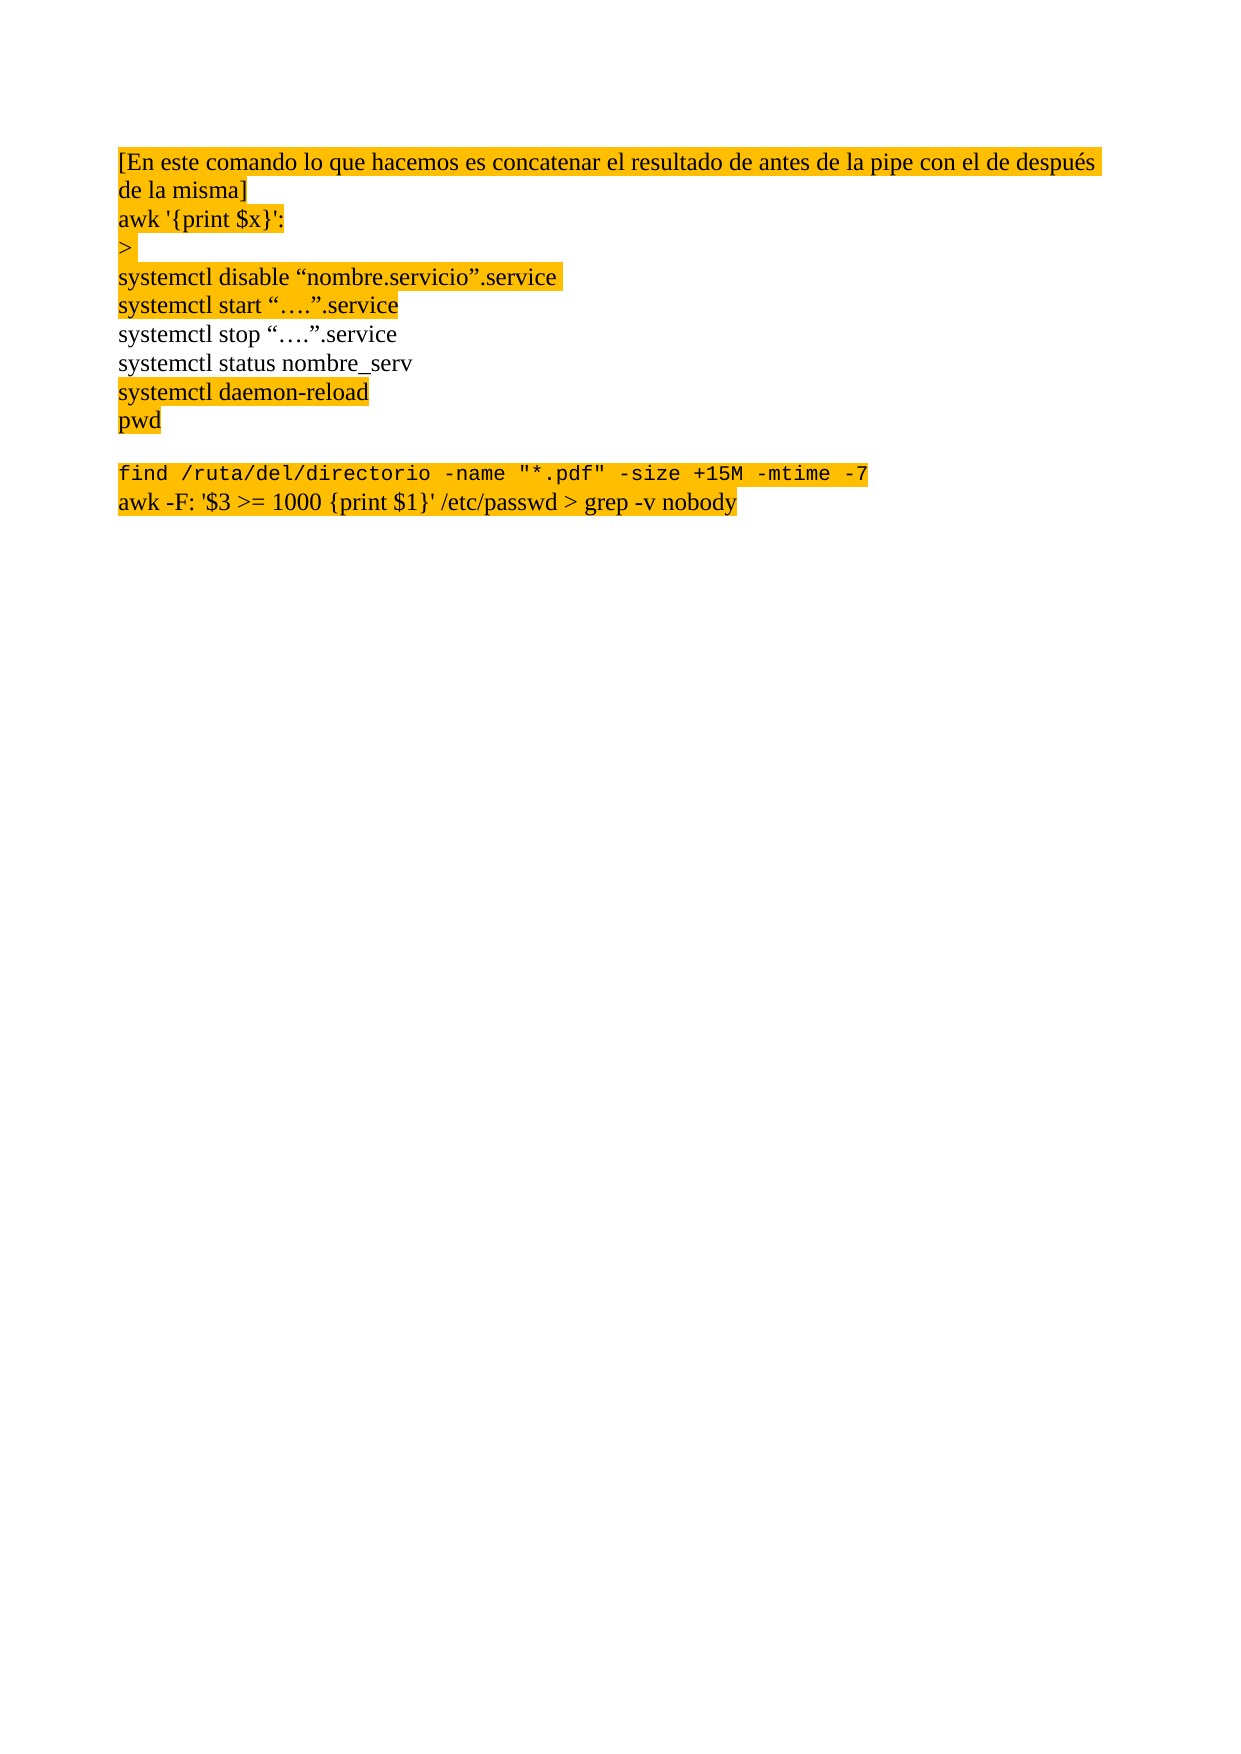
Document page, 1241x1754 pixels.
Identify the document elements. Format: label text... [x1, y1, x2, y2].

text systemctl status nombre_serv [118, 348, 1122, 377]
text systemctl daemon-reload [118, 377, 1122, 406]
text systemctl stop “….”.service [118, 319, 1122, 348]
text find /ruta/del/directorio -name "*.pdf" -size +15M -mtime -7 [118, 463, 1122, 487]
text systemctl start “….”.service [118, 291, 1122, 319]
text pwd [118, 406, 1122, 434]
text awk -F: '$3 >= 1000 {print $1}' /etc/passwd > grep -v nobody [118, 487, 1122, 516]
text > [118, 233, 1122, 262]
text systemctl disable “nombre.servicio”.service [118, 262, 1122, 291]
text [En este comando lo que hacemos es concatenar el resultado de antes de la pipe con el de después de la misma] [118, 147, 1122, 204]
text awk '{print $x}': [118, 204, 1122, 233]
